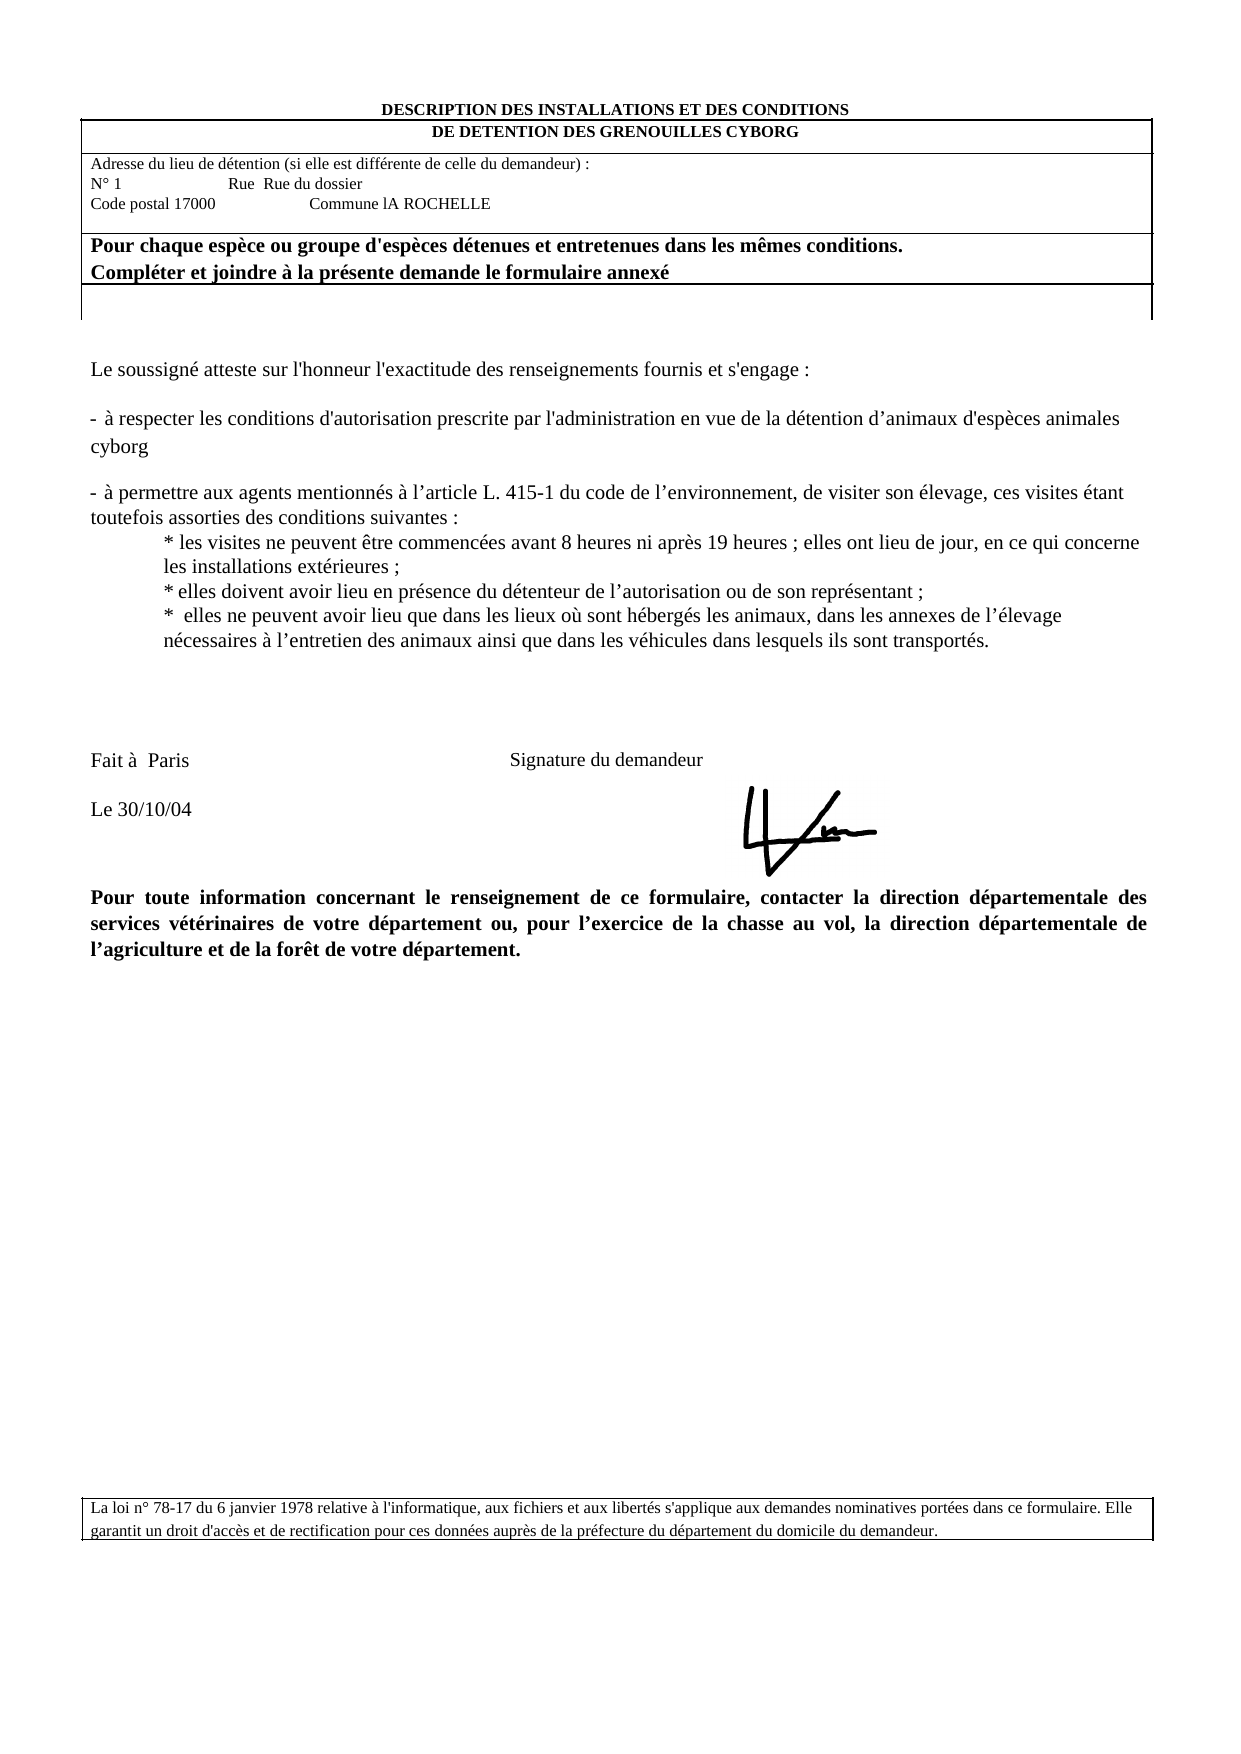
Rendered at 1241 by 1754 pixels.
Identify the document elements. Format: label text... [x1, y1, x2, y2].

text Adresse du lieu de détention (si elle est différente de celle du demandeur) : [90, 154, 1148, 173]
text DESCRIPTION DES INSTALLATIONS ET DES CONDITIONS [89, 100, 1141, 119]
list elles ne peuvent avoir lieu que dans les lieux où sont hébergés les animaux, dans les annexes de l’élevage nécessaires à l’entretien des animaux ainsi que dans les véhicules dans lesquels ils sont transportés. [163, 603, 1140, 652]
list les visites ne peuvent être commencées avant 8 heures ni après 19 heures ; elles ont lieu de jour, en ce qui concerne les installations extérieures ; [163, 530, 1140, 578]
text Fait à Paris [90, 748, 466, 772]
list à respecter les conditions d'autorisation prescrite par l'administration en vue de la détention d’animaux d'espèces animales cyborg [89, 406, 1140, 458]
list elles doivent avoir lieu en présence du détenteur de l’autorisation ou de son représentant ; [163, 579, 1148, 603]
text DE DETENTION DES GRENOUILLES CYBORG [89, 122, 1141, 141]
text Signature du demandeur [509, 748, 1148, 771]
text [890, 797, 1148, 821]
text Compléter et joindre à la présente demande le formulaire annexé [90, 260, 1148, 283]
list à permettre aux agents mentionnés à l’article L. 415-1 du code de l’environnement, de visiter son élevage, ces visites étant toutefois assorties des conditions suivantes : [89, 479, 1140, 529]
text Le 30/10/04 [90, 797, 725, 821]
text Pour chaque espèce ou groupe d'espèces détenues et entretenues dans les mêmes conditions. [90, 234, 1148, 257]
picture [725, 775, 890, 878]
text Code postal 17000 Commune lA ROCHELLE [90, 193, 1148, 213]
text La loi n° 78-17 du 6 janvier 1978 relative à l'informatique, aux fichiers et aux libertés s'applique aux demandes nominatives portées dans ce formulaire. Elle garantit un droit d'accès et de rectification pour ces données auprès de la préfecture du département du domicile du demandeur. [90, 1499, 1140, 1539]
text N° 1 Rue Rue du dossier [90, 174, 1148, 193]
text Le soussigné atteste sur l'honneur l'exactitude des renseignements fournis et s'engage : [90, 357, 1148, 381]
text Pour toute information concernant le renseignement de ce formulaire, contacter la direction départementale des services vétérinaires de votre département ou, pour l’exercice de la chasse au vol, la direction départementale de l’agriculture et de la forêt de votre département. [90, 885, 1148, 961]
